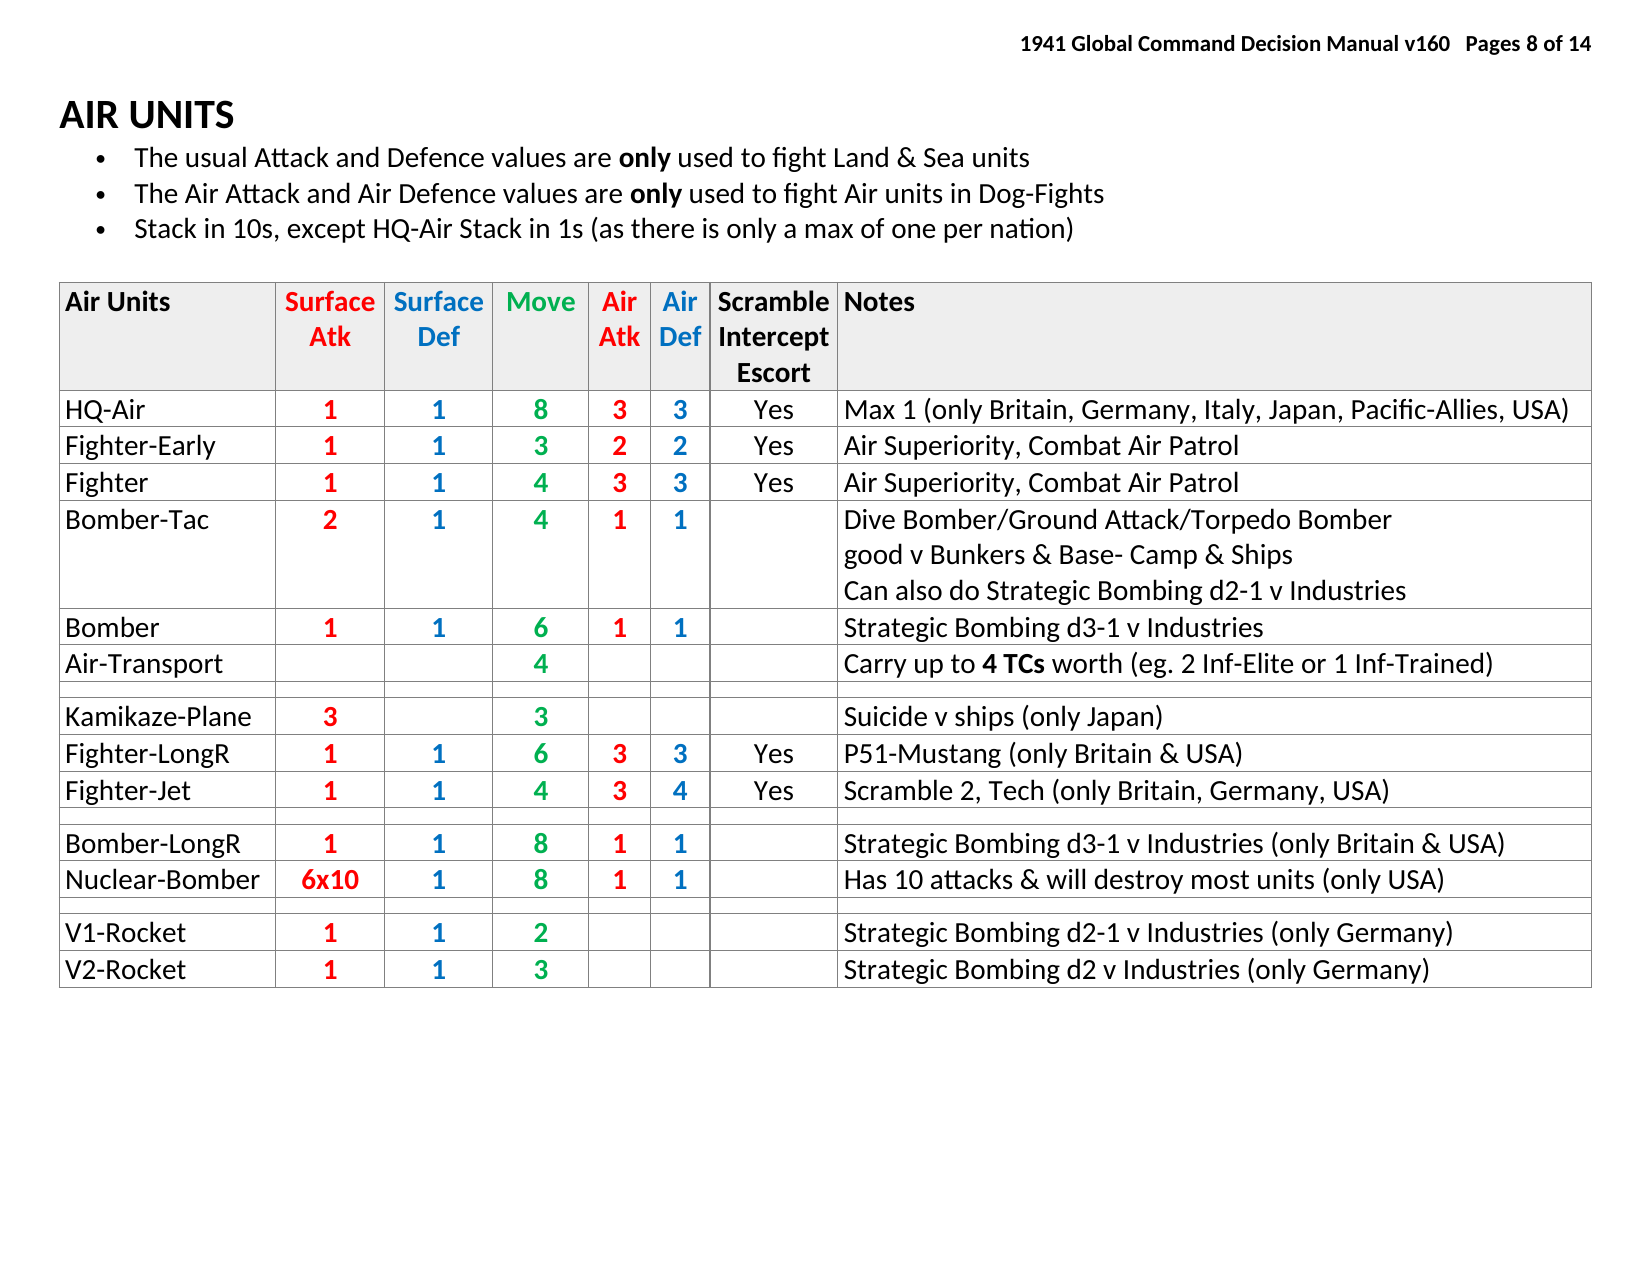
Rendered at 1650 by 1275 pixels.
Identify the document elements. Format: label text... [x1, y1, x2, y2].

table_cell 1 [385, 825, 492, 860]
table_cell [711, 951, 837, 987]
table_cell Yes [711, 464, 837, 500]
table_cell [589, 808, 650, 824]
table_cell [493, 808, 588, 824]
table_cell 3 [651, 391, 709, 426]
table_cell 1 [276, 914, 384, 950]
table_cell [651, 808, 709, 824]
table_cell Air Superiority, Combat Air Patrol [838, 464, 1591, 500]
table_cell 1 [385, 427, 492, 463]
table_cell 3 [651, 735, 709, 771]
table_cell Fighter-Early [60, 427, 275, 463]
table_cell [589, 914, 650, 950]
table_cell 1 [589, 501, 650, 608]
table_cell 4 [493, 772, 588, 807]
table_cell [711, 825, 837, 860]
table_cell 1 [276, 951, 384, 987]
table_cell [711, 898, 837, 913]
table_cell [651, 914, 709, 950]
table_cell Suicide v ships (only Japan) [838, 698, 1591, 734]
table_cell Bomber-LongR [60, 825, 275, 860]
table_cell 1 [276, 391, 384, 426]
list Stack in 10s, except HQ-Air Stack in 1s (as there is only a max of one per nation) [97, 211, 1591, 246]
table_cell P51-Mustang (only Britain & USA) [838, 735, 1591, 771]
table_cell [711, 914, 837, 950]
table_cell 1 [385, 772, 492, 807]
table_cell Scramble 2, Tech (only Britain, Germany, USA) [838, 772, 1591, 807]
table_header Notes [838, 283, 1591, 390]
table_cell [711, 609, 837, 644]
table_cell Yes [711, 427, 837, 463]
table_cell [385, 645, 492, 681]
table_cell 1 [385, 951, 492, 987]
table_cell [589, 898, 650, 913]
table_cell 3 [493, 698, 588, 734]
table_cell 1 [385, 861, 492, 897]
table_cell 2 [276, 501, 384, 608]
table_cell 6 [493, 609, 588, 644]
table_cell [589, 645, 650, 681]
table_cell [589, 682, 650, 697]
table_header Move [493, 283, 588, 390]
table_cell [493, 682, 588, 697]
table_cell [838, 682, 1591, 697]
table_cell [385, 682, 492, 697]
table_cell [276, 645, 384, 681]
table_cell [589, 698, 650, 734]
table_cell 2 [589, 427, 650, 463]
table_cell 1 [385, 501, 492, 608]
table_cell Strategic Bombing d2-1 v Industries (only Germany) [838, 914, 1591, 950]
table_cell 1 [589, 609, 650, 644]
table_cell [651, 951, 709, 987]
table_cell Max 1 (only Britain, Germany, Italy, Japan, Pacific-Allies, USA) [838, 391, 1591, 426]
table_cell 2 [651, 427, 709, 463]
table_cell [276, 808, 384, 824]
table_cell 4 [493, 501, 588, 608]
table_cell Strategic Bombing d3-1 v Industries [838, 609, 1591, 644]
table_cell [711, 808, 837, 824]
table_cell Nuclear-Bomber [60, 861, 275, 897]
table_cell 3 [589, 391, 650, 426]
table_cell 6 [493, 735, 588, 771]
table_cell HQ-Air [60, 391, 275, 426]
table_cell 1 [651, 825, 709, 860]
table_cell Yes [711, 772, 837, 807]
table_cell Air-Transport [60, 645, 275, 681]
list The usual Attack and Defence values are only used to fight Land & Sea units [97, 139, 1591, 175]
table_cell 3 [589, 464, 650, 500]
table_cell 4 [493, 645, 588, 681]
list The Air Attack and Air Defence values are only used to fight Air units in Dog-Fights [97, 175, 1591, 211]
table_cell 8 [493, 861, 588, 897]
table_cell V2-Rocket [60, 951, 275, 987]
table_cell Fighter-LongR [60, 735, 275, 771]
table_cell 1 [276, 427, 384, 463]
table_cell Yes [711, 735, 837, 771]
table_cell 1 [276, 735, 384, 771]
table_cell V1-Rocket [60, 914, 275, 950]
table_cell 1 [385, 464, 492, 500]
table_cell 1 [589, 861, 650, 897]
table_cell Air Superiority, Combat Air Patrol [838, 427, 1591, 463]
table_cell [385, 808, 492, 824]
table_cell 1 [385, 914, 492, 950]
table_cell [276, 898, 384, 913]
table_cell 1 [589, 825, 650, 860]
table_cell 3 [589, 735, 650, 771]
table_cell Kamikaze-Plane [60, 698, 275, 734]
table_cell 1 [651, 609, 709, 644]
table_cell Strategic Bombing d2 v Industries (only Germany) [838, 951, 1591, 987]
table_cell [711, 861, 837, 897]
table_cell [711, 682, 837, 697]
table_header Air Def [651, 283, 709, 390]
table_cell Fighter [60, 464, 275, 500]
table_cell 1 [651, 501, 709, 608]
table_cell 2 [493, 914, 588, 950]
table_cell [711, 698, 837, 734]
table_cell [651, 898, 709, 913]
table_cell [385, 898, 492, 913]
table_cell 1 [385, 609, 492, 644]
table_cell [60, 898, 275, 913]
table_cell 8 [493, 391, 588, 426]
table_cell [651, 698, 709, 734]
table_cell Strategic Bombing d3-1 v Industries (only Britain & USA) [838, 825, 1591, 860]
table_header Air Units [60, 283, 275, 390]
table_cell Has 10 attacks & will destroy most units (only USA) [838, 861, 1591, 897]
table_cell [493, 898, 588, 913]
table_cell 4 [493, 464, 588, 500]
table_cell 6x10 [276, 861, 384, 897]
table_cell Bomber-Tac [60, 501, 275, 608]
table_cell Fighter-Jet [60, 772, 275, 807]
table_cell [838, 898, 1591, 913]
table_cell [276, 682, 384, 697]
table_cell [651, 682, 709, 697]
table_cell [711, 501, 837, 608]
table_cell 1 [385, 735, 492, 771]
table_header Surface Atk [276, 283, 384, 390]
table_cell 3 [493, 427, 588, 463]
table_cell 1 [385, 391, 492, 426]
table_cell 3 [589, 772, 650, 807]
table_cell 3 [493, 951, 588, 987]
table_cell 3 [651, 464, 709, 500]
table_cell 1 [276, 609, 384, 644]
table_cell [385, 698, 492, 734]
table_cell [60, 808, 275, 824]
table_header Surface Def [385, 283, 492, 390]
text AIR UNITS [59, 88, 1591, 139]
table_cell [651, 645, 709, 681]
table_cell [589, 951, 650, 987]
table_cell Yes [711, 391, 837, 426]
table_cell 8 [493, 825, 588, 860]
table_cell [838, 808, 1591, 824]
table_cell 1 [651, 861, 709, 897]
table_header Air Atk [589, 283, 650, 390]
table_cell [711, 645, 837, 681]
table_cell Dive Bomber/Ground Attack/Torpedo Bomber good v Bunkers & Base- Camp & Ships Can also do Strategic Bombing d2-1 v Industries [838, 501, 1591, 608]
table_cell [60, 682, 275, 697]
table_cell 4 [651, 772, 709, 807]
table_cell 1 [276, 825, 384, 860]
table_cell 3 [276, 698, 384, 734]
table_cell Carry up to 4 TCs worth (eg. 2 Inf-Elite or 1 Inf-Trained) [838, 645, 1591, 681]
table_cell Bomber [60, 609, 275, 644]
table_cell 1 [276, 772, 384, 807]
table_header Scramble Intercept Escort [711, 283, 837, 390]
table_cell 1 [276, 464, 384, 500]
